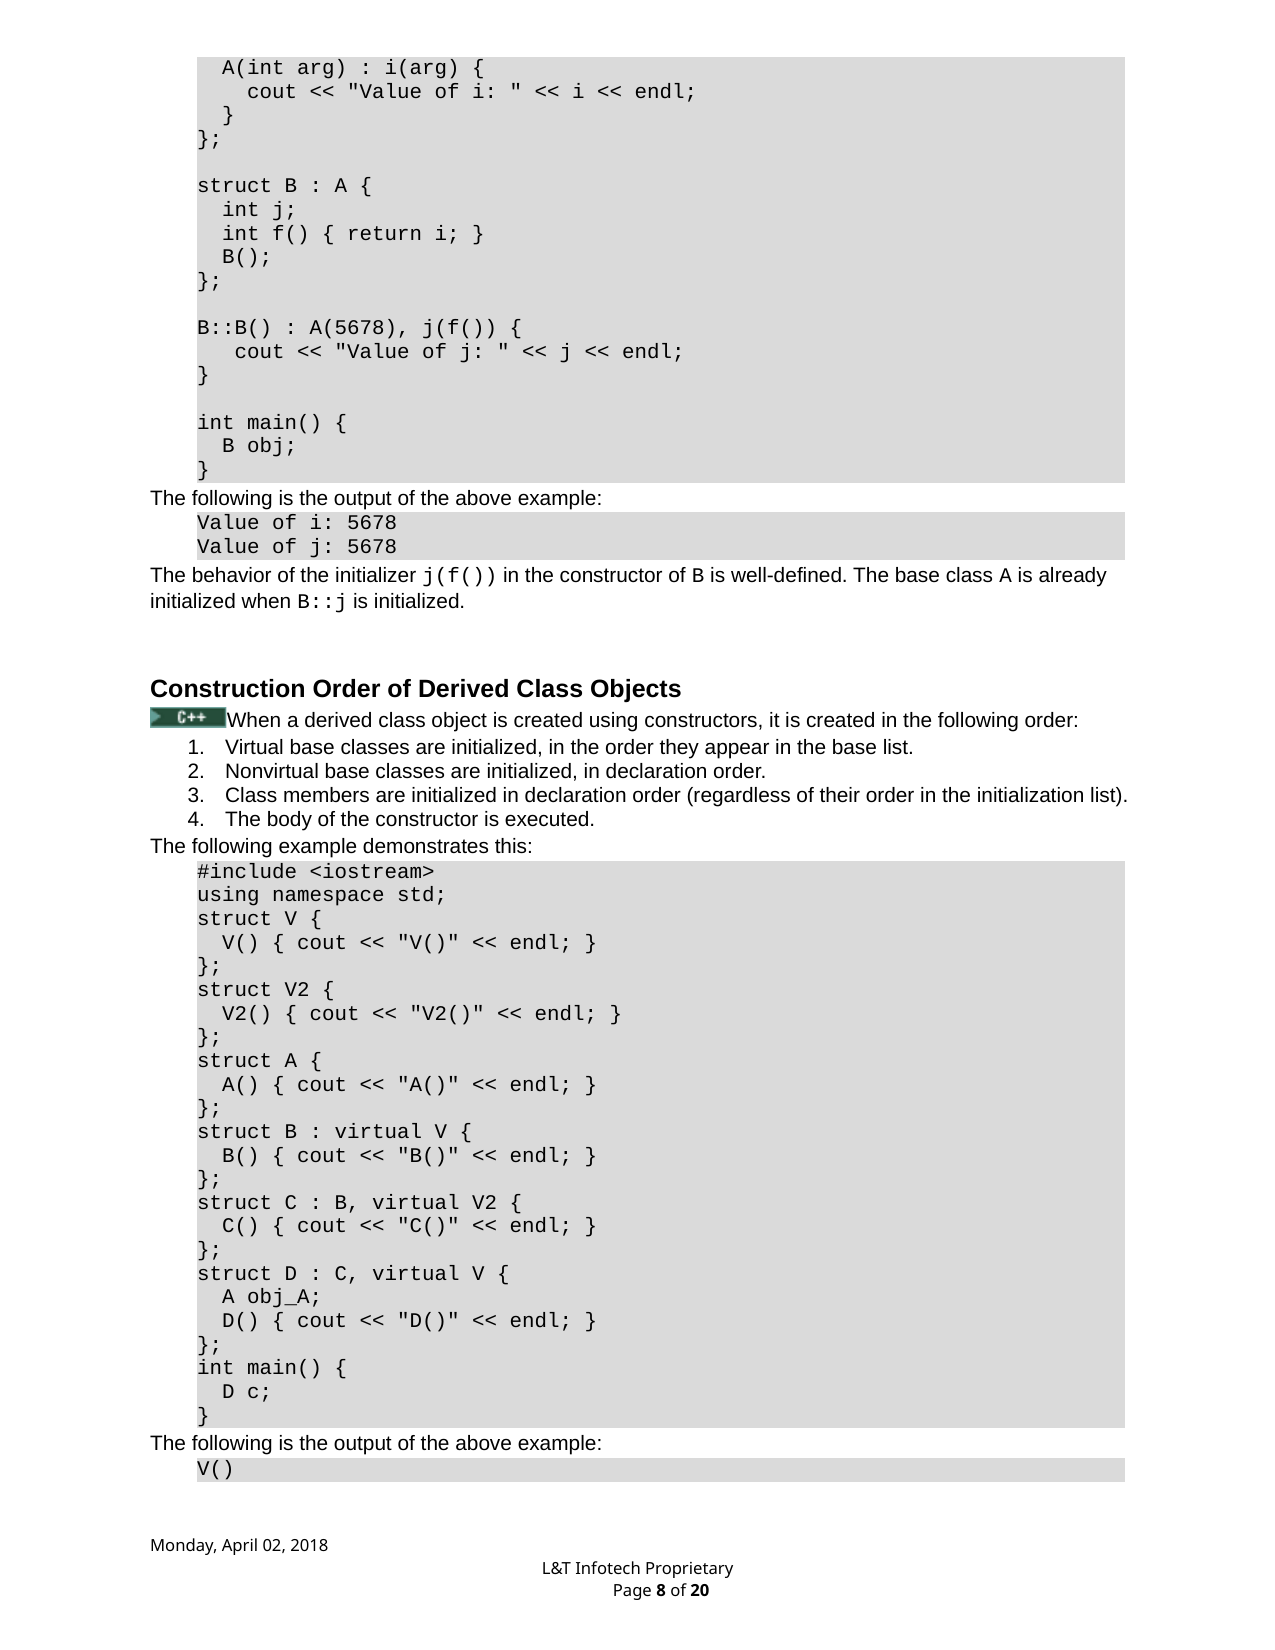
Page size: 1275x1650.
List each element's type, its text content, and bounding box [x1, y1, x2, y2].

text struct V2 { [197, 979, 1125, 1003]
text cout << "Value of i: " << i << endl; [197, 81, 1125, 104]
text The following is the output of the above example: [150, 1431, 1172, 1455]
text int main() { [197, 412, 1125, 435]
text #include <iostream> [197, 861, 1125, 884]
text B::B() : A(5678), j(f()) { [197, 317, 1125, 341]
text }; [197, 1026, 1125, 1050]
text int f() { return i; } [197, 222, 1125, 246]
text struct B : A { [197, 175, 1125, 199]
text V() [197, 1458, 1125, 1482]
text A(int arg) : i(arg) { [197, 57, 1125, 81]
text } [197, 364, 1125, 388]
text A() { cout << "A()" << endl; } [197, 1074, 1125, 1097]
text D() { cout << "D()" << endl; } [197, 1310, 1125, 1334]
text When a derived class object is created using constructors, it is created in the following order: [150, 708, 1172, 732]
text } [197, 459, 1125, 483]
text using namespace std; [197, 884, 1125, 908]
text B() { cout << "B()" << endl; } [197, 1144, 1125, 1168]
text The following is the output of the above example: [150, 486, 1172, 509]
list Virtual base classes are initialized, in the order they appear in the base list. [187, 735, 1172, 759]
text int main() { [197, 1357, 1125, 1381]
text Value of i: 5678 [197, 512, 1125, 536]
text struct A { [197, 1050, 1125, 1074]
text struct D : C, virtual V { [197, 1263, 1125, 1286]
text struct B : virtual V { [197, 1121, 1125, 1144]
text struct C : B, virtual V2 { [197, 1192, 1125, 1216]
text Value of j: 5678 [197, 536, 1125, 560]
text }; [197, 128, 1125, 152]
list Class members are initialized in declaration order (regardless of their order in the initialization list). [187, 783, 1172, 807]
text B obj; [197, 435, 1125, 459]
picture [150, 707, 227, 728]
text The behavior of the initializer j(f()) in the constructor of B is well-defined. The base class A is already initialized when B::j is initialized. [150, 563, 1172, 614]
text C() { cout << "C()" << endl; } [197, 1216, 1125, 1239]
text } [197, 104, 1125, 128]
text }; [197, 1239, 1125, 1263]
list The body of the constructor is executed. [187, 807, 1172, 831]
text V2() { cout << "V2()" << endl; } [197, 1003, 1125, 1026]
text }; [197, 270, 1125, 293]
text cout << "Value of j: " << j << endl; [197, 341, 1125, 364]
text V() { cout << "V()" << endl; } [197, 932, 1125, 955]
text int j; [197, 199, 1125, 222]
text Construction Order of Derived Class Objects [150, 674, 1172, 703]
text }; [197, 955, 1125, 979]
text D c; [197, 1381, 1125, 1405]
text }; [197, 1168, 1125, 1192]
text } [197, 1405, 1125, 1428]
text A obj_A; [197, 1286, 1125, 1310]
text }; [197, 1097, 1125, 1121]
list Nonvirtual base classes are initialized, in declaration order. [187, 759, 1172, 783]
text B(); [197, 246, 1125, 270]
text }; [197, 1334, 1125, 1357]
text The following example demonstrates this: [150, 834, 1172, 858]
text struct V { [197, 908, 1125, 932]
